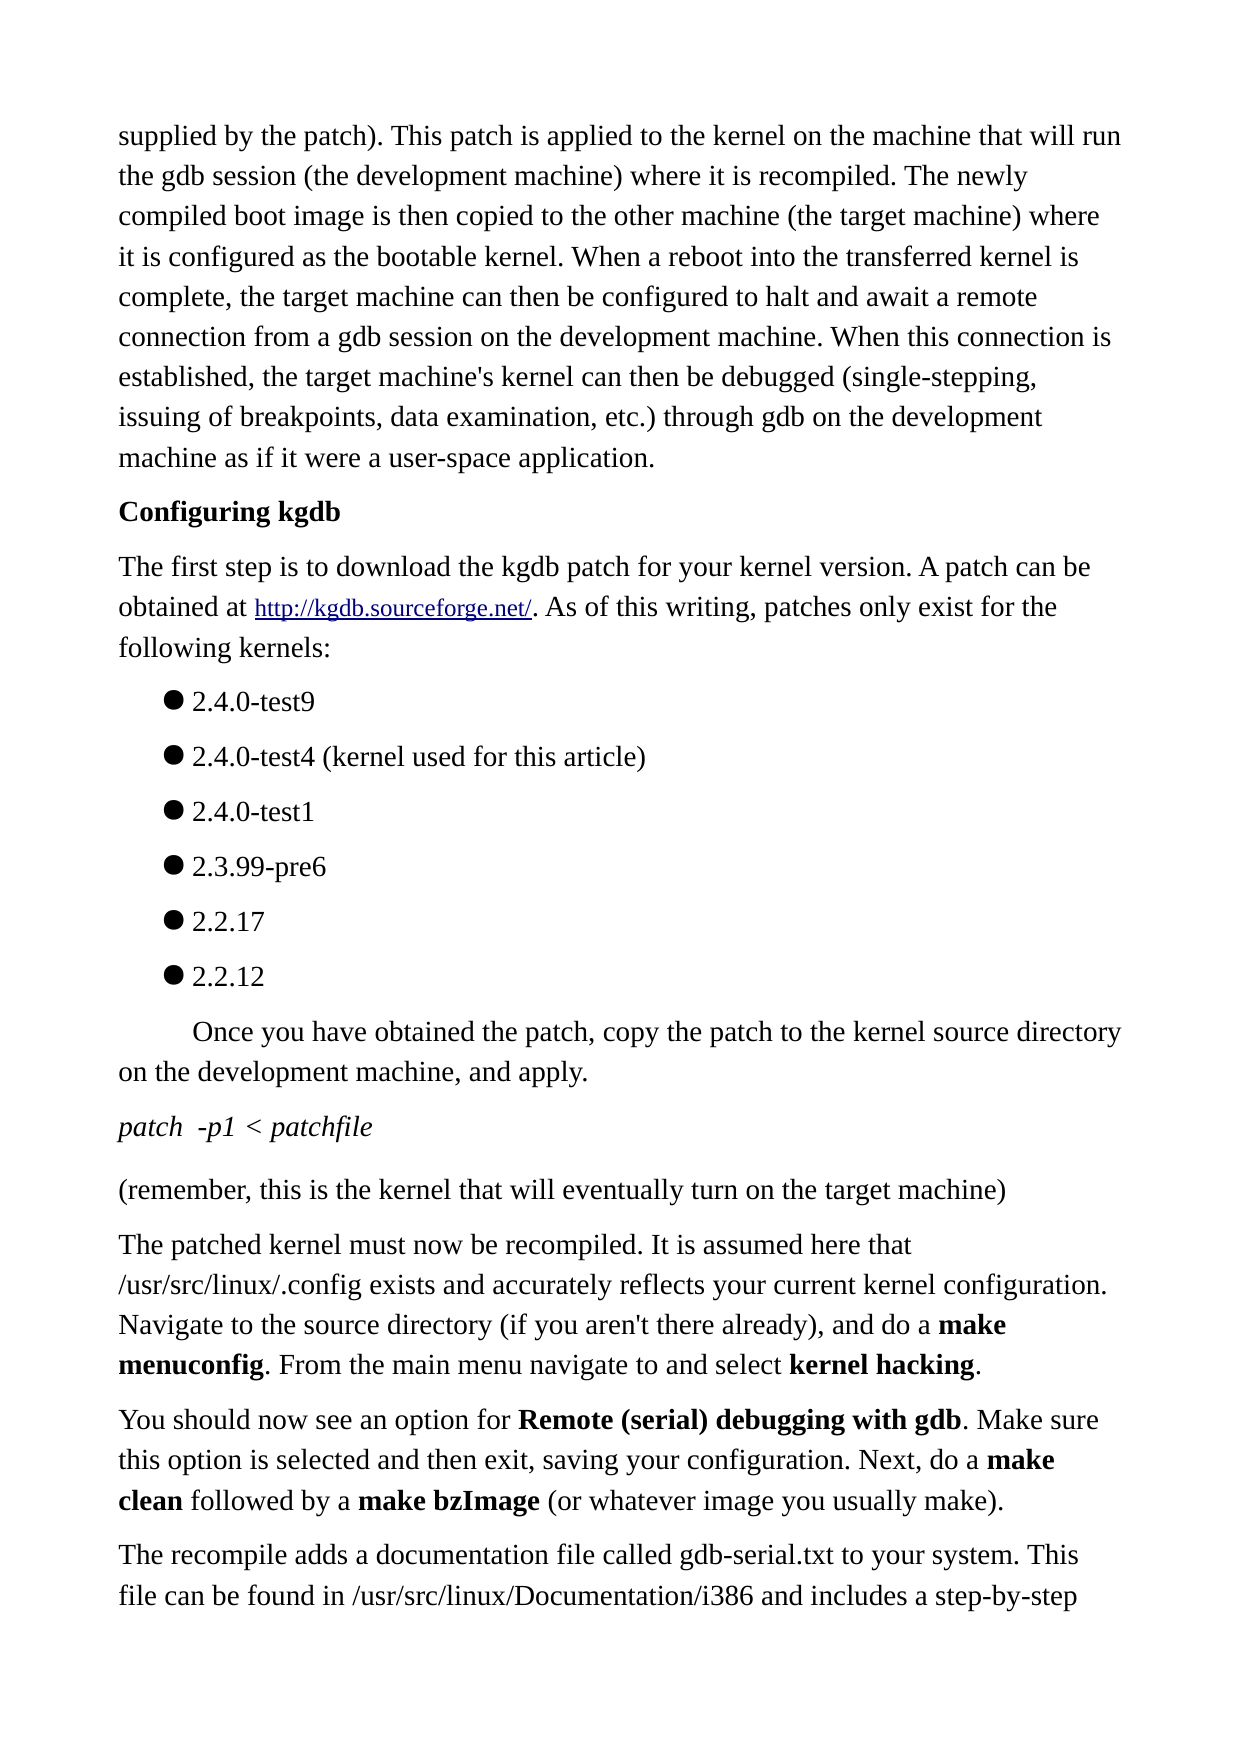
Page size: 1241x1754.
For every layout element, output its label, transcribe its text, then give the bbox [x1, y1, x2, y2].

text You should now see an option for Remote (serial) debugging with gdb. Make sure this option is selected and then exit, saving your configuration. Next, do a make clean followed by a make bzImage (or whatever image you usually make). [118, 1402, 1122, 1516]
text The patched kernel must now be recompiled. It is assumed here that /usr/src/linux/.config exists and accurately reflects your current kernel configuration. Navigate to the source directory (if you aren't there already), and do a make menuconfig. From the main menu navigate to and select kernel hacking. [118, 1227, 1122, 1381]
list 2.4.0-test9 [162, 684, 1122, 718]
list 2.2.12 [162, 959, 1122, 993]
text supplied by the patch). This patch is applied to the kernel on the machine that will run the gdb session (the development machine) where it is recompiled. The newly compiled boot image is then copied to the other machine (the target machine) where it is configured as the bootable kernel. When a reboot into the transferred kernel is complete, the target machine can then be configured to halt and await a remote connection from a gdb session on the development machine. When this connection is established, the target machine's kernel can then be debugged (single-stepping, issuing of breakpoints, data examination, etc.) through gdb on the development machine as if it were a user-space application. [118, 118, 1122, 473]
text The recompile adds a documentation file called gdb-serial.txt to your system. This file can be found in /usr/src/linux/Documentation/i386 and includes a step-by-step [118, 1537, 1122, 1611]
text patch -p1 < patchfile [118, 1109, 1122, 1142]
text The first step is to download the kgdb patch for your kernel version. A patch can be obtained at http://kgdb.sourceforge.net/. As of this writing, patches only exist for the following kernels: [118, 549, 1122, 663]
text Configuring kgdb [118, 494, 1122, 528]
text (remember, this is the kernel that will eventually turn on the target machine) [118, 1172, 1122, 1206]
list 2.3.99-pre6 [162, 849, 1122, 883]
list 2.2.17 [162, 904, 1122, 938]
text Once you have obtained the patch, copy the patch to the kernel source directory on the development machine, and apply. [118, 1014, 1122, 1088]
list 2.4.0-test1 [162, 794, 1122, 828]
list 2.4.0-test4 (kernel used for this article) [162, 739, 1122, 773]
